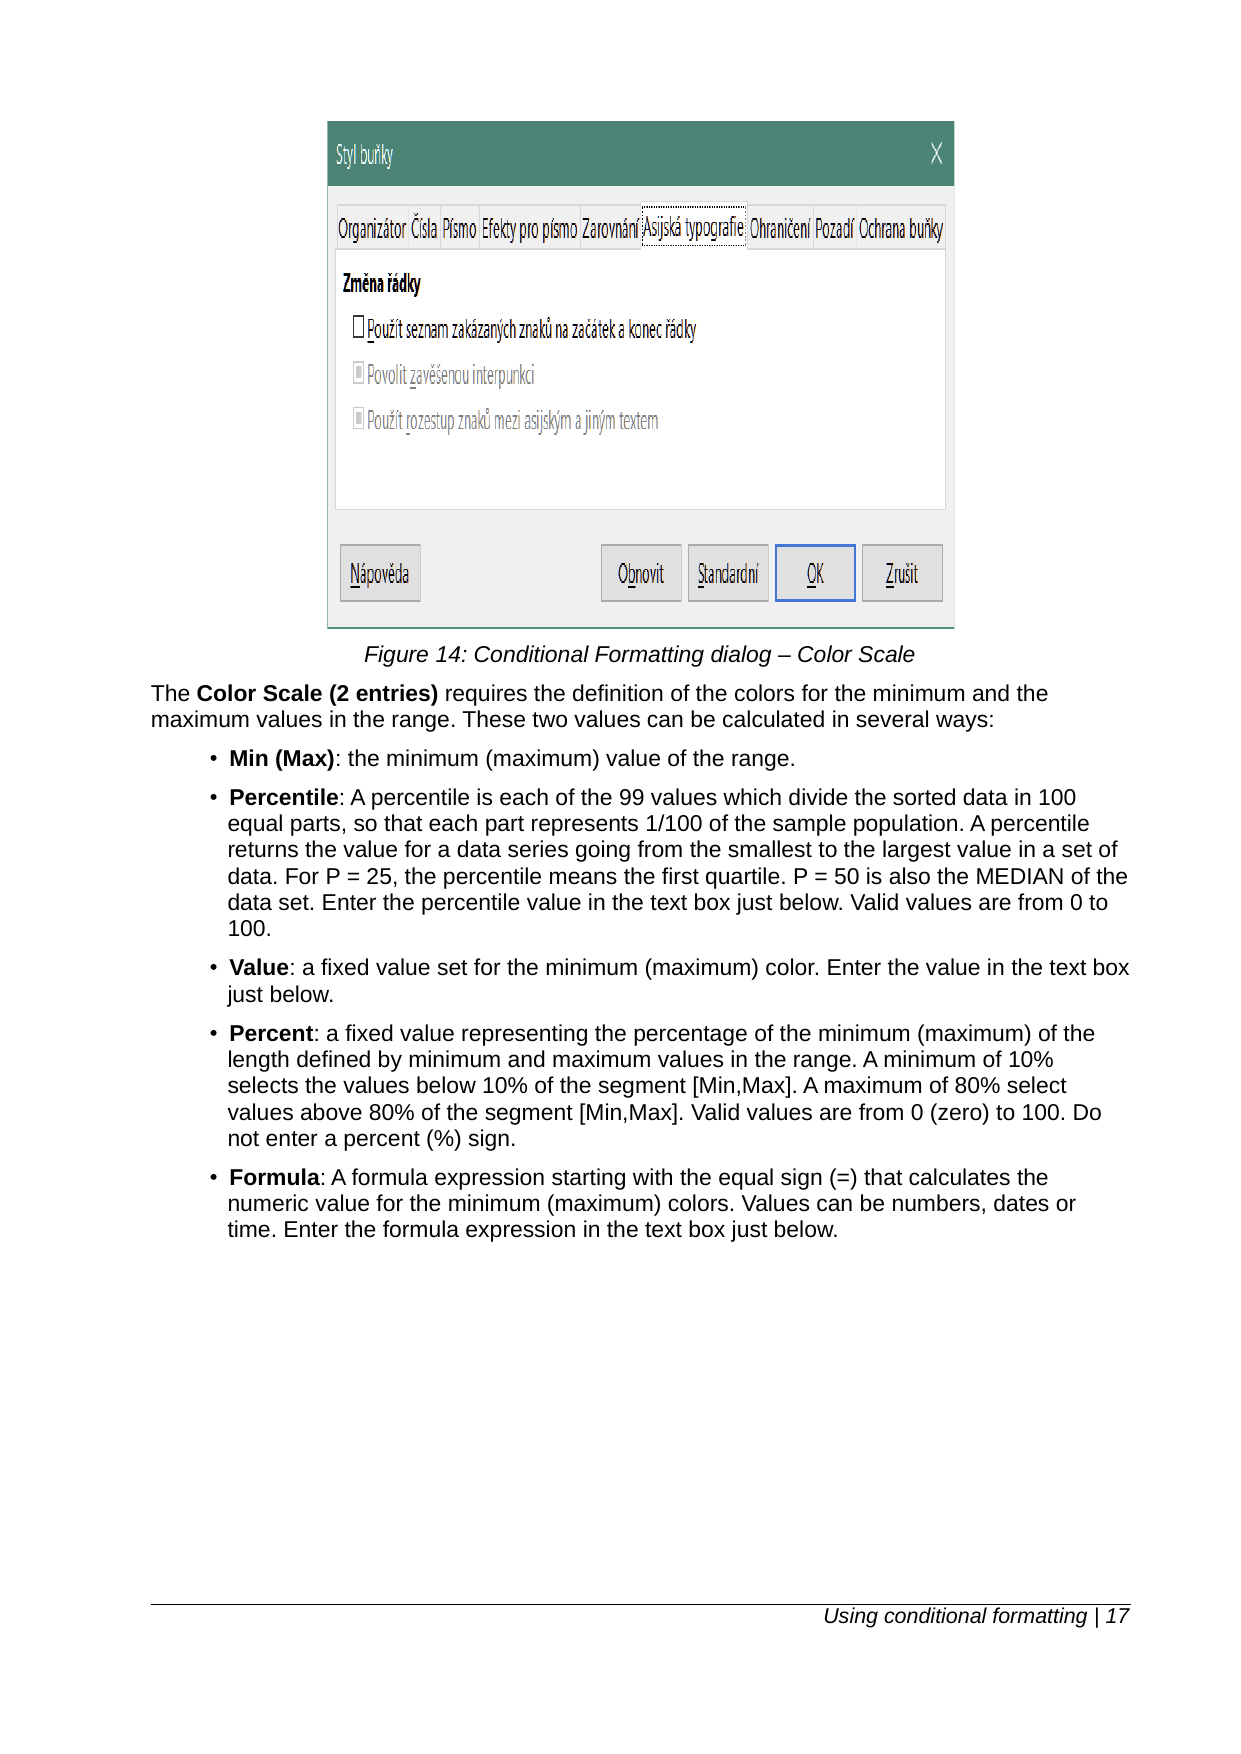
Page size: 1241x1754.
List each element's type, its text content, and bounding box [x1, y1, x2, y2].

list Percentile: A percentile is each of the 99 values which divide the sorted data in 100 equal parts, so that each part represents 1/100 of the sample population. A percentile returns the value for a data series going from the smallest to the largest value in a set of data. For P = 25, the percentile means the first quartile. P = 50 is also the MEDIAN of the data set. Enter the percentile value in the text box just below. Valid values are from 0 to 100. [209, 784, 1131, 942]
list The Color Scale (2 entries) requires the definition of the colors for the minimum and the maximum values in the range. These two values can be calculated in several ways: [151, 679, 1131, 732]
list Percent: a fixed value representing the percentage of the minimum (maximum) of the length defined by minimum and maximum values in the range. A minimum of 10% selects the values below 10% of the segment [Min,Max]. A maximum of 80% select values above 80% of the segment [Min,Max]. Valid values are from 0 (zero) to 100. Do not enter a percent (%) sign. [209, 1019, 1131, 1151]
text Figure 14: Conditional Formatting dialog – Color Scale [327, 641, 954, 667]
list Value: a fixed value set for the minimum (maximum) color. Enter the value in the text box just below. [209, 954, 1131, 1007]
picture [327, 121, 955, 629]
list Formula: A formula expression starting with the equal sign (=) that calculates the numeric value for the minimum (maximum) colors. Values can be numbers, dates or time. Enter the formula expression in the text box just below. [209, 1164, 1131, 1243]
list Min (Max): the minimum (maximum) value of the range. [209, 745, 1131, 771]
